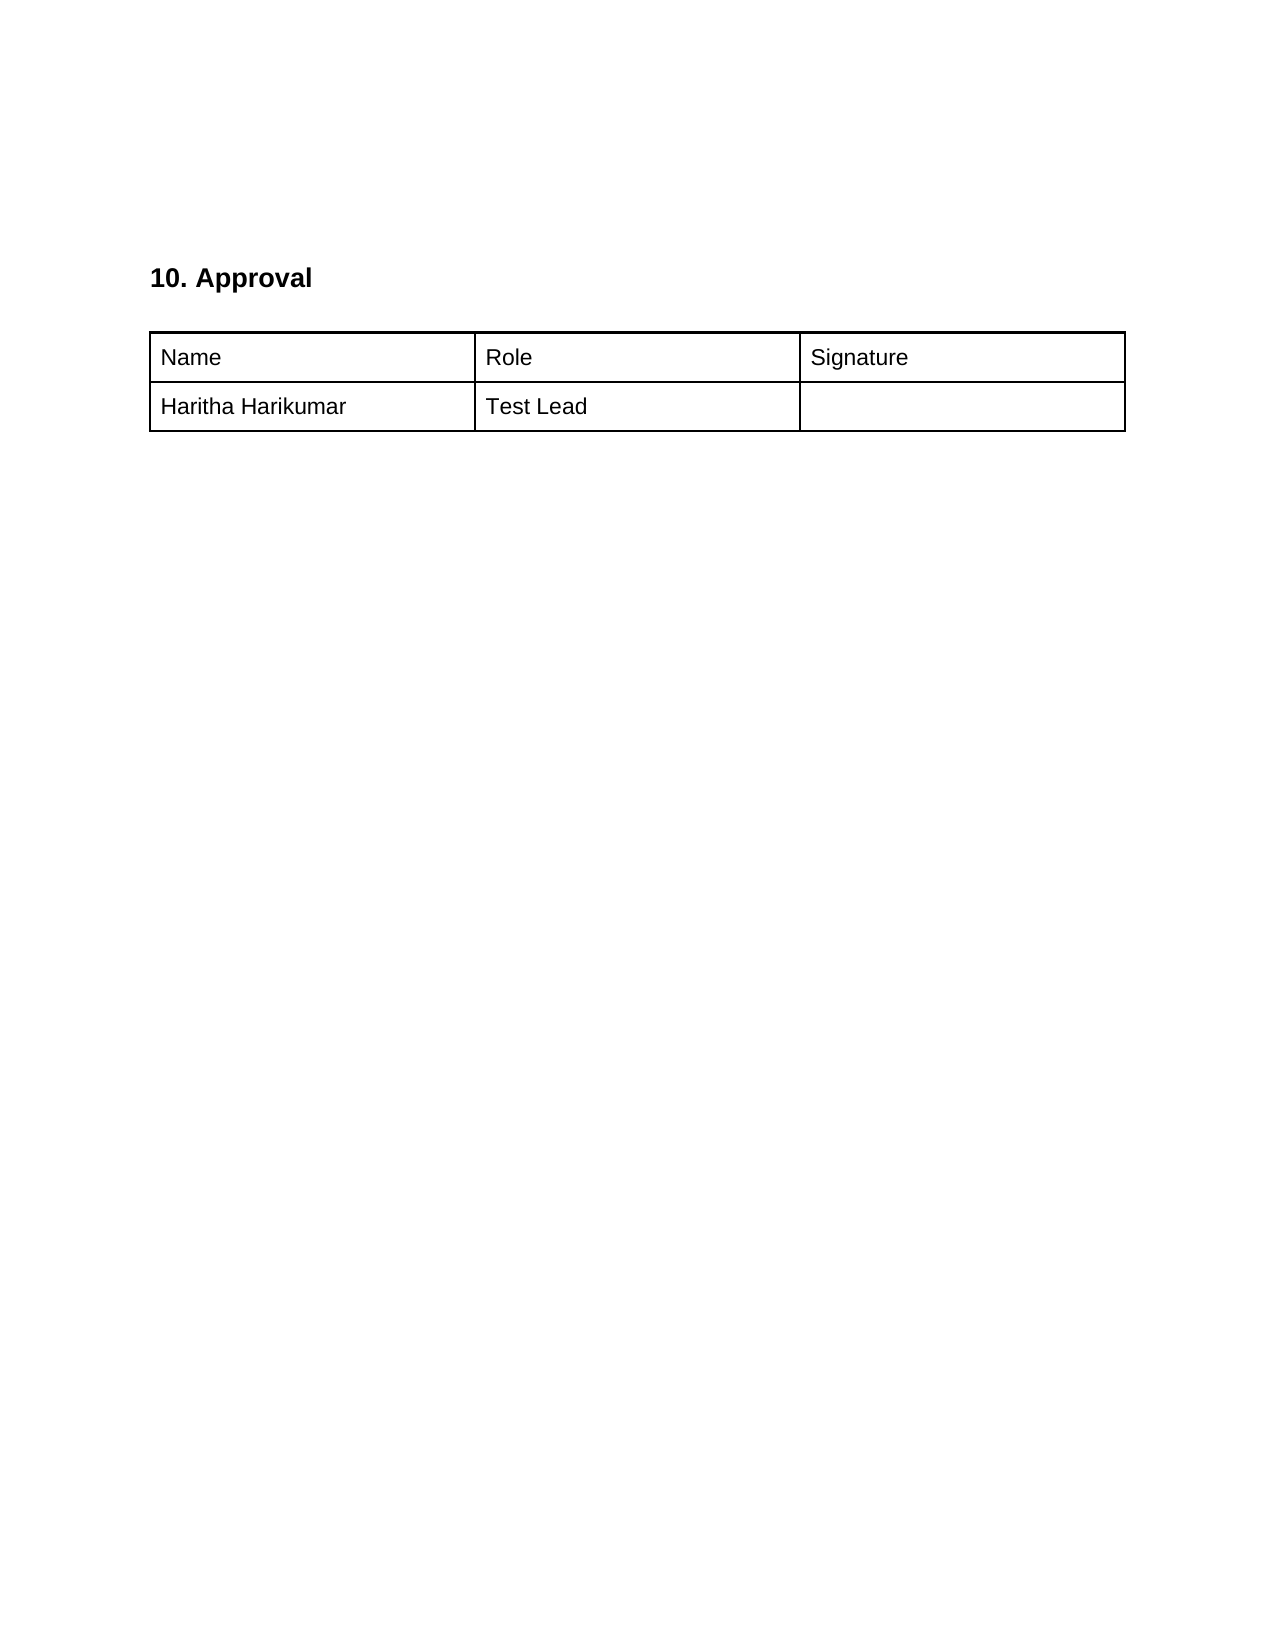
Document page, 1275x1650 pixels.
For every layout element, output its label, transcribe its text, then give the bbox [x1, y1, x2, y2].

table_cell Test Lead [476, 383, 799, 430]
subtitle 10. Approval [150, 262, 1125, 293]
table_cell Haritha Harikumar [151, 383, 474, 430]
table_header Name [151, 334, 474, 381]
table_header Role [476, 334, 799, 381]
table_header Signature [801, 334, 1124, 381]
table_cell [801, 383, 1124, 430]
